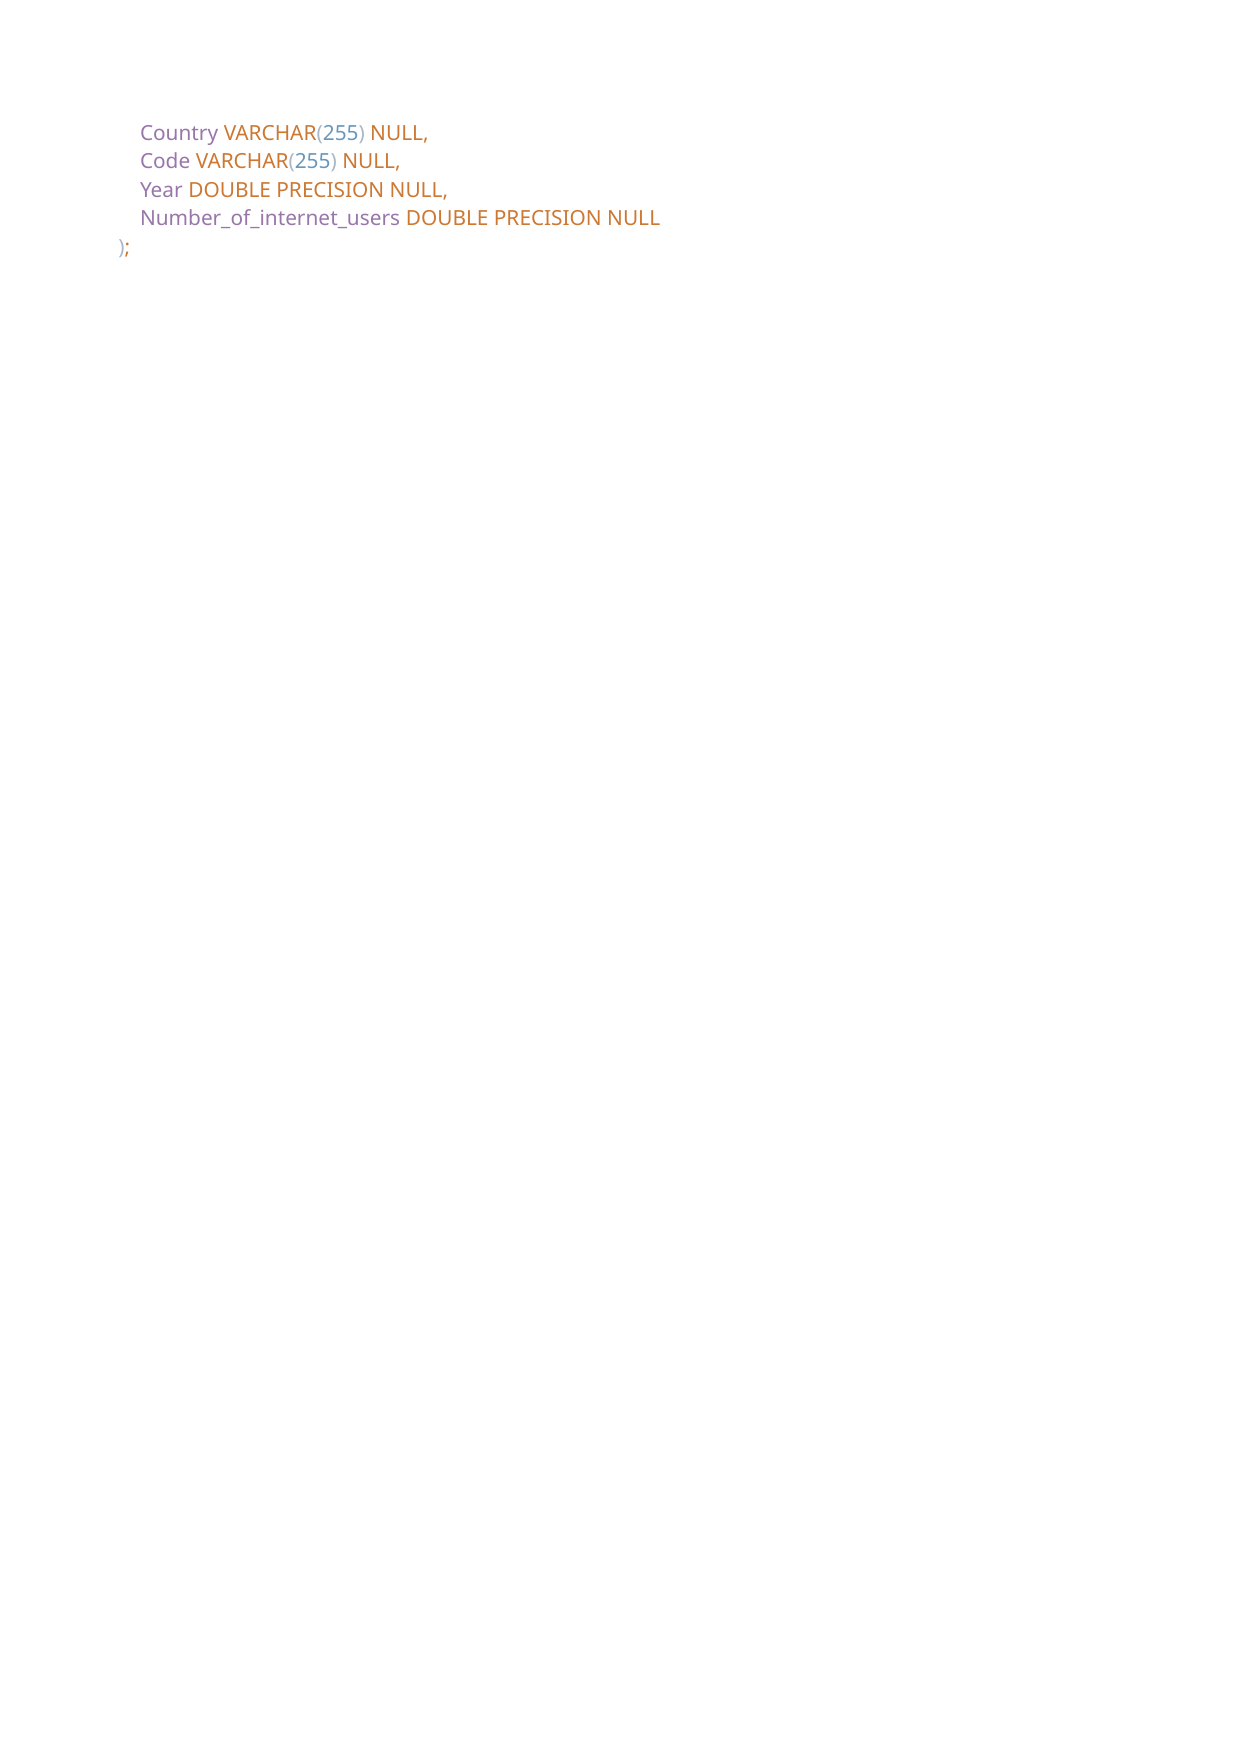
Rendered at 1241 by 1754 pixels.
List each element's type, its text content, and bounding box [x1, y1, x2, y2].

text Country VARCHAR(255) NULL, Code VARCHAR(255) NULL, Year DOUBLE PRECISION NULL, Number_of_internet_users DOUBLE PRECISION NULL ); [118, 118, 1122, 327]
